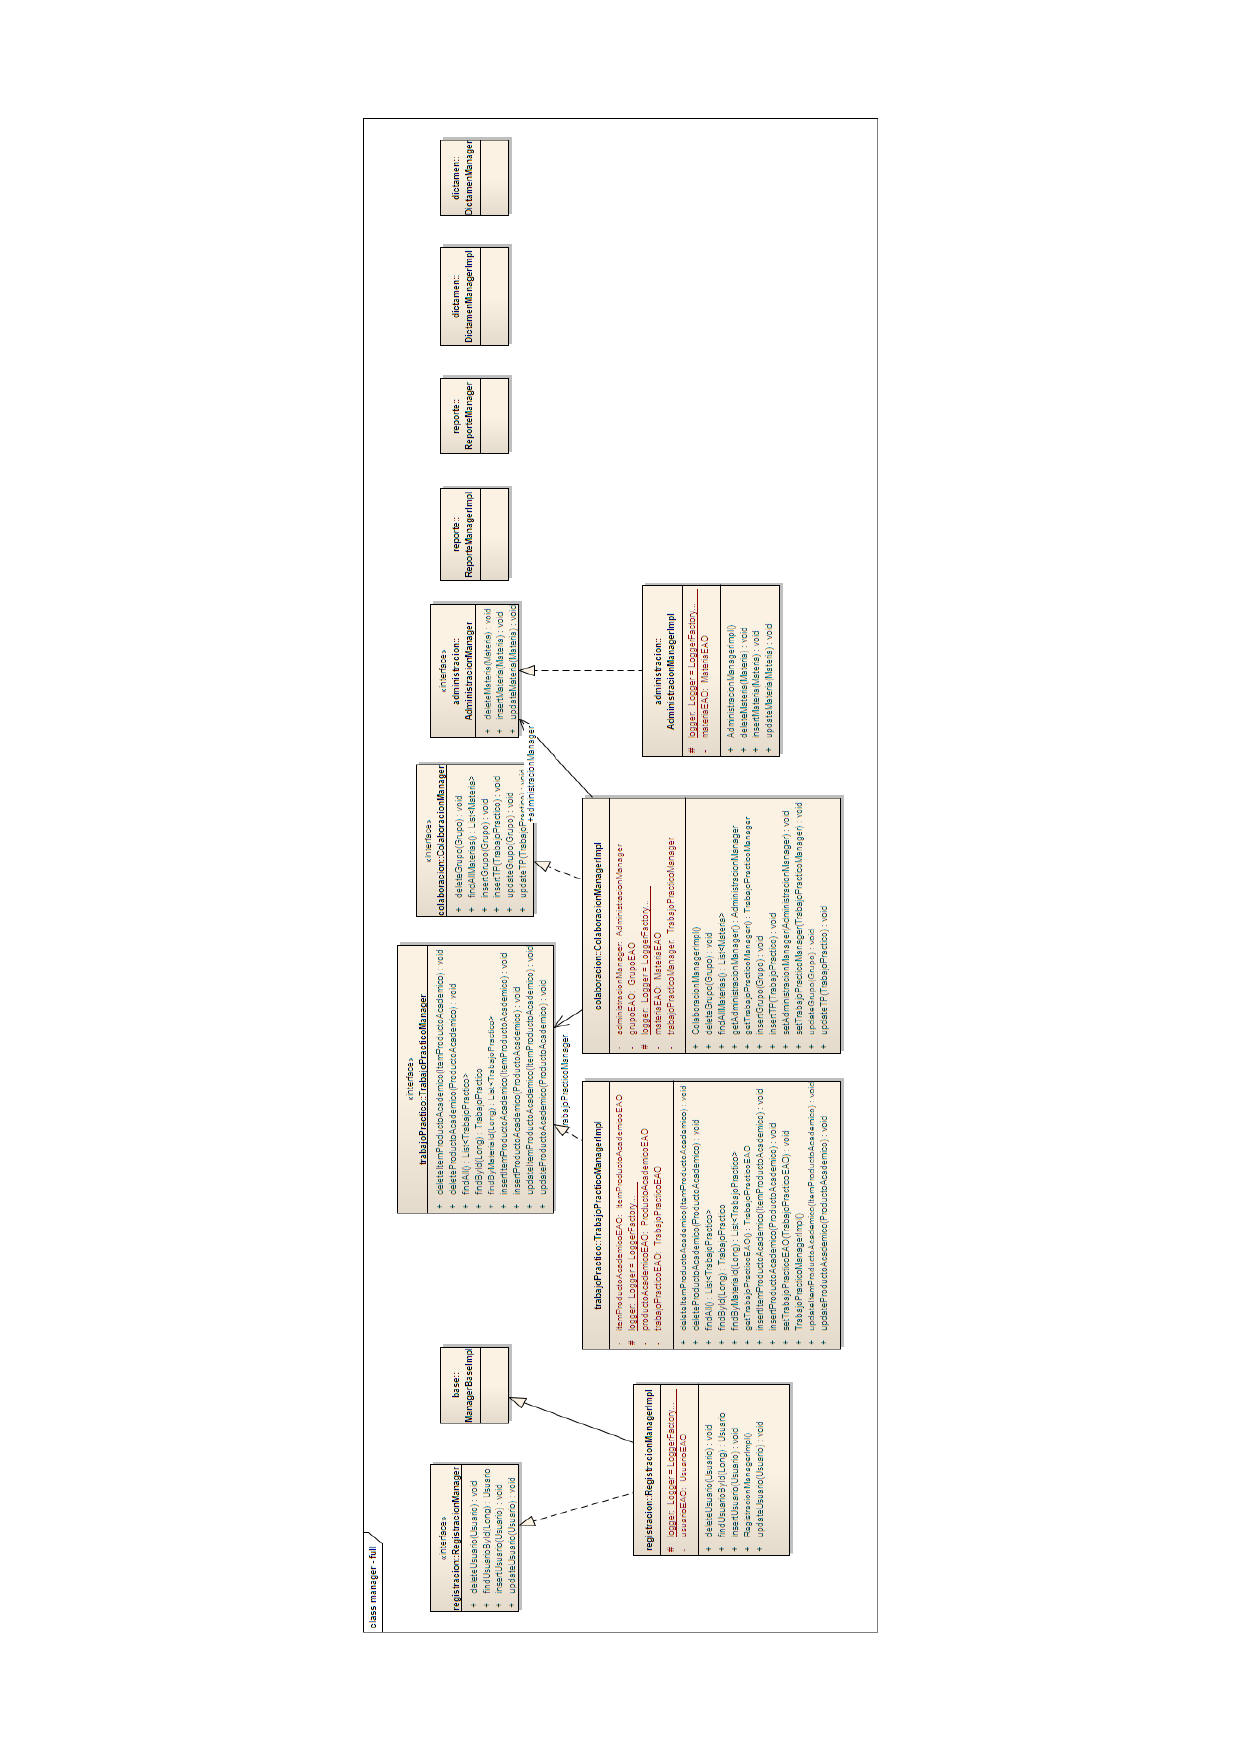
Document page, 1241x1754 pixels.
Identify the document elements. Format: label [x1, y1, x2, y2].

picture [362, 118, 878, 1633]
